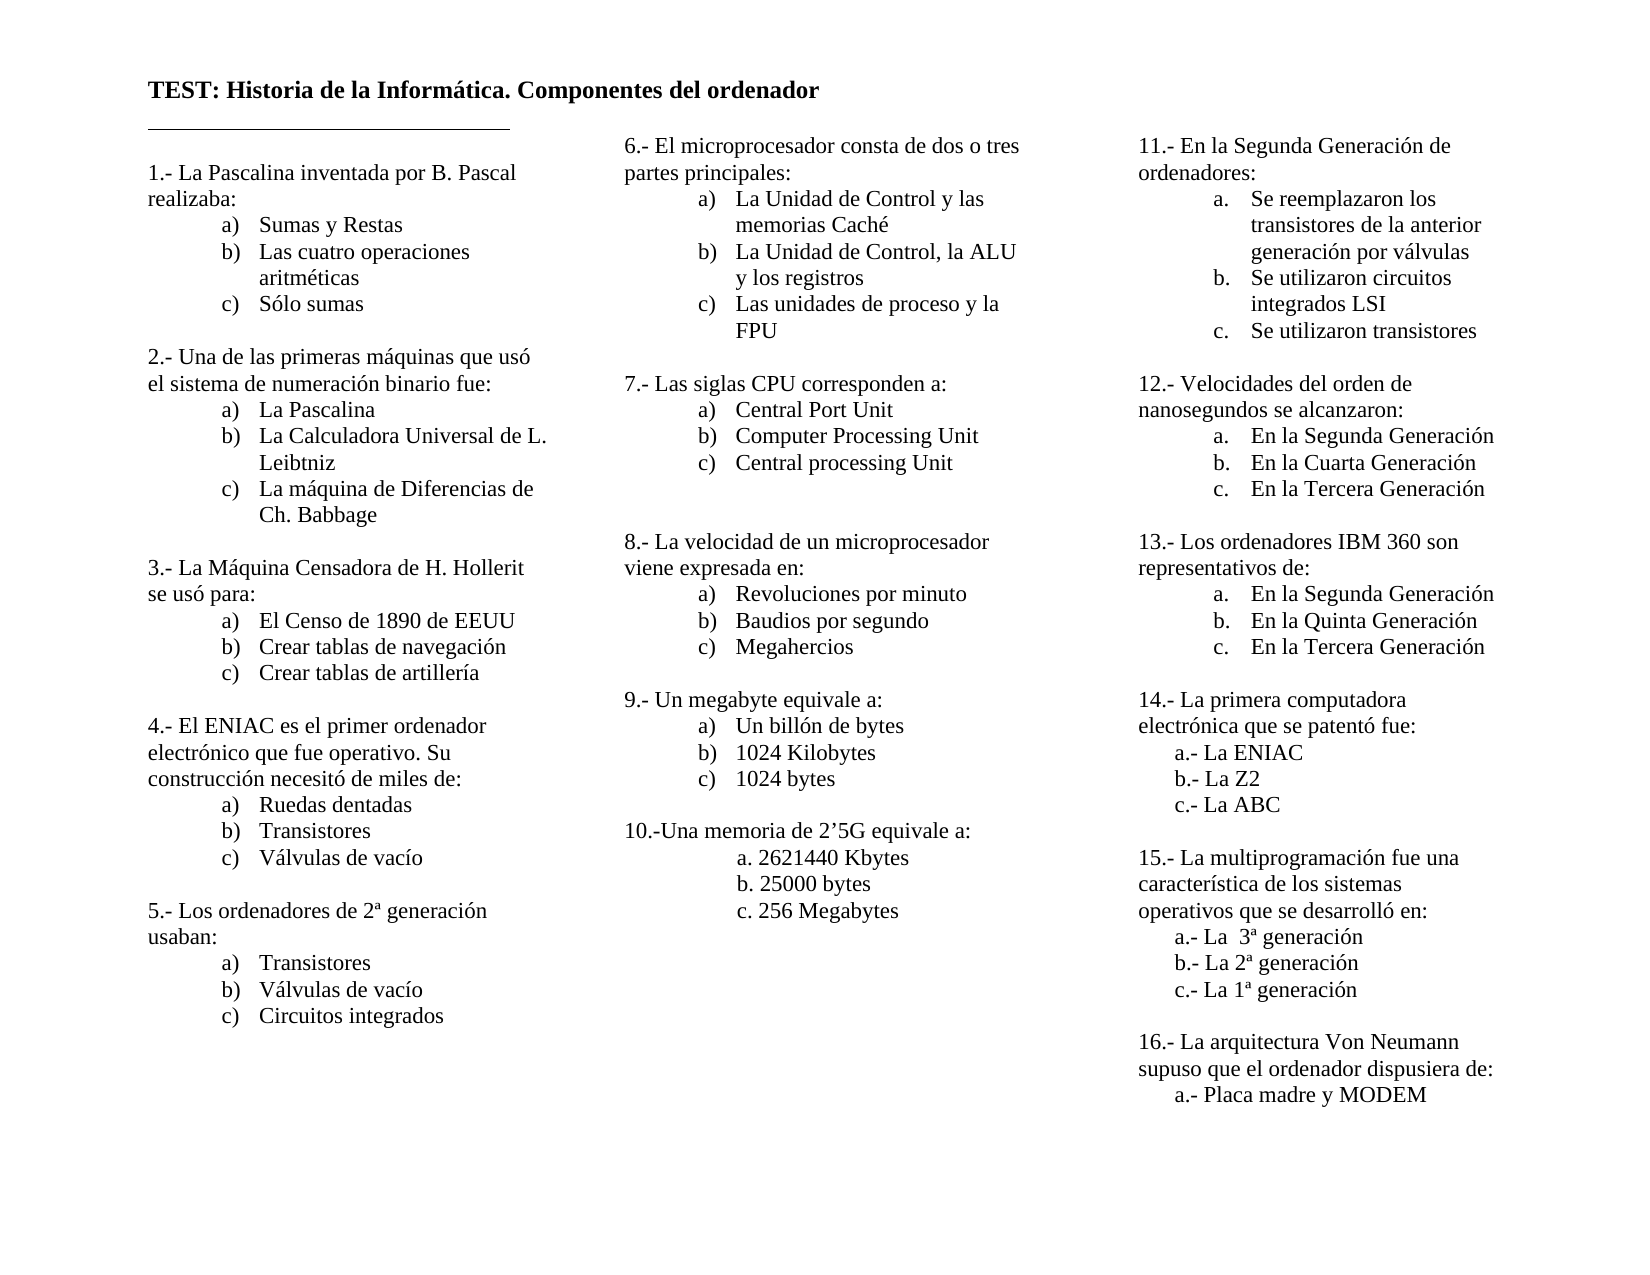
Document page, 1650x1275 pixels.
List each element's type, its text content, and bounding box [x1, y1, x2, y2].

list Las unidades de proceso y la FPU [698, 291, 1026, 343]
list El Censo de 1890 de EEUU [221, 607, 549, 633]
list En la Segunda Generación [1213, 580, 1502, 607]
list En la Segunda Generación [1213, 422, 1502, 449]
text b.- La 2ª generación [1174, 949, 1502, 976]
text 6.- El microprocesador consta de dos o tres partes principales: [624, 132, 1026, 185]
list Las cuatro operaciones aritméticas [221, 238, 549, 291]
list Computer Processing Unit [698, 422, 1026, 449]
list Central processing Unit [698, 449, 1026, 475]
text b.- La Z2 [1174, 765, 1502, 791]
list Sumas y Restas [221, 211, 549, 238]
text c.- La ABC [1174, 791, 1502, 818]
list En la Cuarta Generación [1213, 449, 1502, 475]
text a. 2621440 Kbytes [737, 844, 1026, 870]
text 5.- Los ordenadores de 2ª generación usaban: [148, 897, 549, 949]
list Megahercios [698, 633, 1026, 659]
text a.- La 3ª generación [1174, 923, 1502, 949]
text b. 25000 bytes [737, 870, 1026, 897]
list Válvulas de vacío [221, 976, 549, 1002]
list La Unidad de Control, la ALU y los registros [698, 238, 1026, 291]
list Un billón de bytes [698, 712, 1026, 738]
list La Calculadora Universal de L. Leibtniz [221, 422, 549, 475]
list La Pascalina [221, 396, 549, 422]
text 7.- Las siglas CPU corresponden a: [624, 369, 1026, 396]
list Sólo sumas [221, 291, 549, 317]
list Baudios por segundo [698, 607, 1026, 633]
text 11.- En la Segunda Generación de ordenadores: [1138, 132, 1502, 185]
list Se utilizaron transistores [1213, 317, 1502, 343]
text 16.- La arquitectura Von Neumann supuso que el ordenador dispusiera de: [1138, 1028, 1502, 1081]
list Central Port Unit [698, 396, 1026, 422]
text c. 256 Megabytes [737, 897, 1026, 923]
text 10.-Una memoria de 2’5G equivale a: [624, 818, 1026, 844]
subtitle TEST: Historia de la Informática. Componentes del ordenador [148, 75, 1502, 104]
list Transistores [221, 818, 549, 844]
list Revoluciones por minuto [698, 580, 1026, 607]
list 1024 Kilobytes [698, 738, 1026, 765]
text 4.- El ENIAC es el primer ordenador electrónico que fue operativo. Su construcción necesitó de miles de: [148, 712, 549, 791]
list Transistores [221, 949, 549, 976]
text 15.- La multiprogramación fue una característica de los sistemas operativos que se desarrolló en: [1138, 844, 1502, 923]
list Válvulas de vacío [221, 844, 549, 870]
list La máquina de Diferencias de Ch. Babbage [221, 475, 549, 528]
list En la Tercera Generación [1213, 475, 1502, 501]
list Se utilizaron circuitos integrados LSI [1213, 264, 1502, 317]
text 14.- La primera computadora electrónica que se patentó fue: [1138, 686, 1502, 738]
list En la Quinta Generación [1213, 607, 1502, 633]
text 12.- Velocidades del orden de nanosegundos se alcanzaron: [1138, 369, 1502, 422]
list Crear tablas de navegación [221, 633, 549, 659]
list Crear tablas de artillería [221, 659, 549, 686]
list 1024 bytes [698, 765, 1026, 791]
text 13.- Los ordenadores IBM 360 son representativos de: [1138, 528, 1502, 580]
text c.- La 1ª generación [1174, 976, 1502, 1002]
list En la Tercera Generación [1213, 633, 1502, 659]
text a.- La ENIAC [1174, 738, 1502, 765]
list Circuitos integrados [221, 1002, 549, 1028]
text 2.- Una de las primeras máquinas que usó el sistema de numeración binario fue: [148, 343, 549, 396]
list Se reemplazaron los transistores de la anterior generación por válvulas [1213, 185, 1502, 264]
text 1.- La Pascalina inventada por B. Pascal realizaba: [148, 159, 549, 211]
list Ruedas dentadas [221, 791, 549, 818]
text 8.- La velocidad de un microprocesador viene expresada en: [624, 528, 1026, 580]
text a.- Placa madre y MODEM [1174, 1081, 1502, 1107]
list La Unidad de Control y las memorias Caché [698, 185, 1026, 238]
text 9.- Un megabyte equivale a: [624, 686, 1026, 712]
text 3.- La Máquina Censadora de H. Hollerit se usó para: [148, 554, 549, 607]
